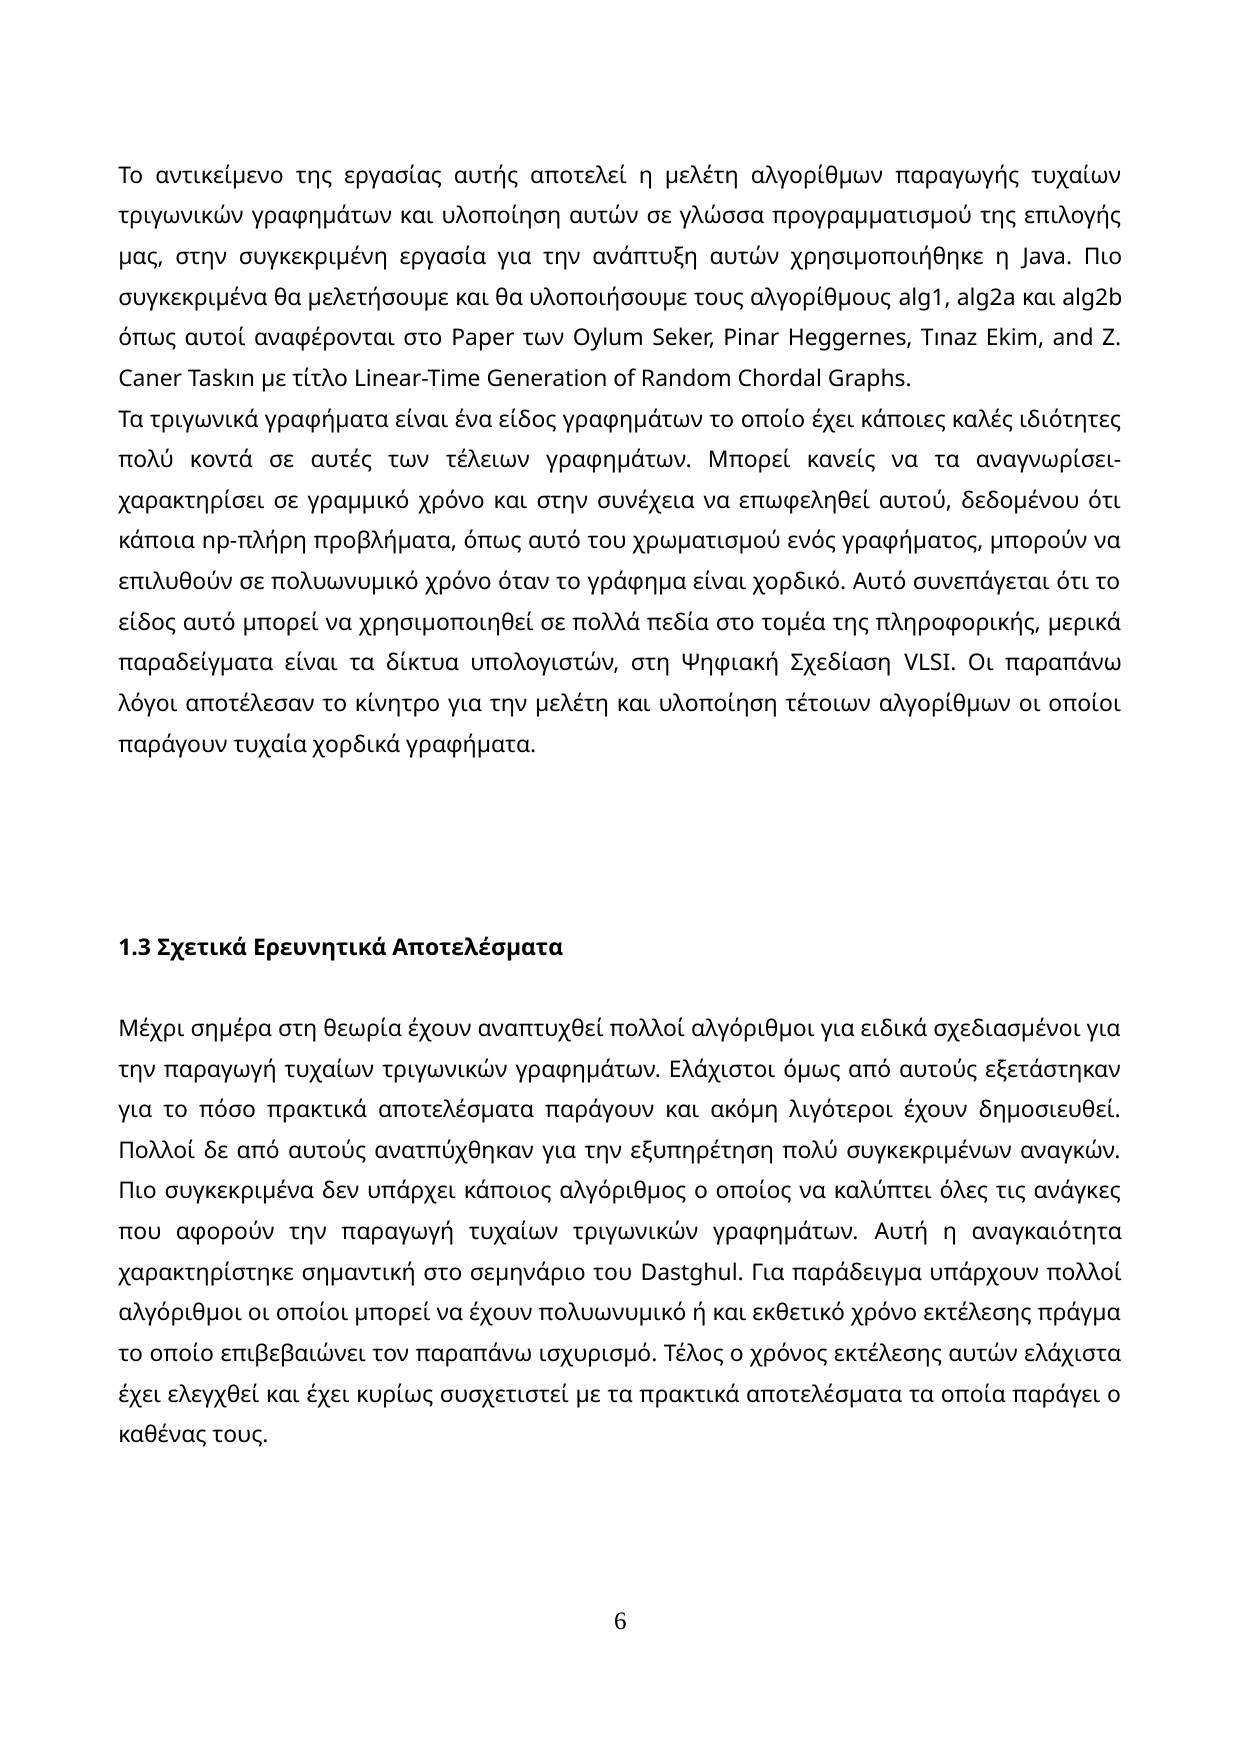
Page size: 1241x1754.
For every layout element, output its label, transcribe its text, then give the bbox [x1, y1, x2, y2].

text Το αντικείμενο της εργασίας αυτής αποτελεί η μελέτη αλγορίθμων παραγωγής τυχαίων τριγωνικών γραφημάτων και υλοποίηση αυτών σε γλώσσα προγραμματισμού της επιλογής μας, στην συγκεκριμένη εργασία για την ανάπτυξη αυτών χρησιμοποιήθηκε η Java. Πιο συγκεκριμένα θα μελετήσουμε και θα υλοποιήσουμε τους αλγορίθμους alg1, alg2a και alg2b όπως αυτοί αναφέρονται στο Paper των Oylum Seker, Pinar Heggernes, Tınaz Ekim, and Z. Caner Taskın με τίτλο Linear-Time Generation of Random Chordal Graphs. [118, 159, 1122, 393]
text Τα τριγωνικά γραφήματα είναι ένα είδος γραφημάτων το οποίο έχει κάποιες καλές ιδιότητες πολύ κοντά σε αυτές των τέλειων γραφημάτων. Μπορεί κανείς να τα αναγνωρίσει-χαρακτηρίσει σε γραμμικό χρόνο και στην συνέχεια να επωφεληθεί αυτού, δεδομένου ότι κάποια np-πλήρη προβλήματα, όπως αυτό του χρωματισμού ενός γραφήματος, μπορούν να επιλυθούν σε πολυωνυμικό χρόνο όταν το γράφημα είναι χορδικό. Αυτό συνεπάγεται ότι το είδος αυτό μπορεί να χρησιμοποιηθεί σε πολλά πεδία στο τομέα της πληροφορικής, μερικά παραδείγματα είναι τα δίκτυα υπολογιστών, στη Ψηφιακή Σχεδίαση VLSI. Οι παραπάνω λόγοι αποτέλεσαν το κίνητρο για την μελέτη και υλοποίηση τέτοιων αλγορίθμων οι οποίοι παράγουν τυχαία χορδικά γραφήματα. [118, 402, 1122, 759]
text 1.3 Σχετικά Ερευνητικά Αποτελέσματα [118, 931, 1122, 962]
text Μέχρι σημέρα στη θεωρία έχουν αναπτυχθεί πολλοί αλγόριθμοι για ειδικά σχεδιασμένοι για την παραγωγή τυχαίων τριγωνικών γραφημάτων. Ελάχιστοι όμως από αυτούς εξετάστηκαν για το πόσο πρακτικά αποτελέσματα παράγουν και ακόμη λιγότεροι έχουν δημοσιευθεί. Πολλοί δε από αυτούς ανατπύχθηκαν για την εξυπηρέτηση πολύ συγκεκριμένων αναγκών. Πιο συγκεκριμένα δεν υπάρχει κάποιος αλγόριθμος ο οποίος να καλύπτει όλες τις ανάγκες που αφορούν την παραγωγή τυχαίων τριγωνικών γραφημάτων. Αυτή η αναγκαιότητα χαρακτηρίστηκε σημαντική στο σεμηνάριο του Dastghul. Για παράδειγμα υπάρχουν πολλοί αλγόριθμοι οι οποίοι μπορεί να έχουν πολυωνυμικό ή και εκθετικό χρόνο εκτέλεσης πράγμα το οποίο επιβεβαιώνει τον παραπάνω ισχυρισμό. Τέλος ο χρόνος εκτέλεσης αυτών ελάχιστα έχει ελεγχθεί και έχει κυρίως συσχετιστεί με τα πρακτικά αποτελέσματα τα οποία παράγει ο καθένας τους. [118, 1012, 1122, 1449]
